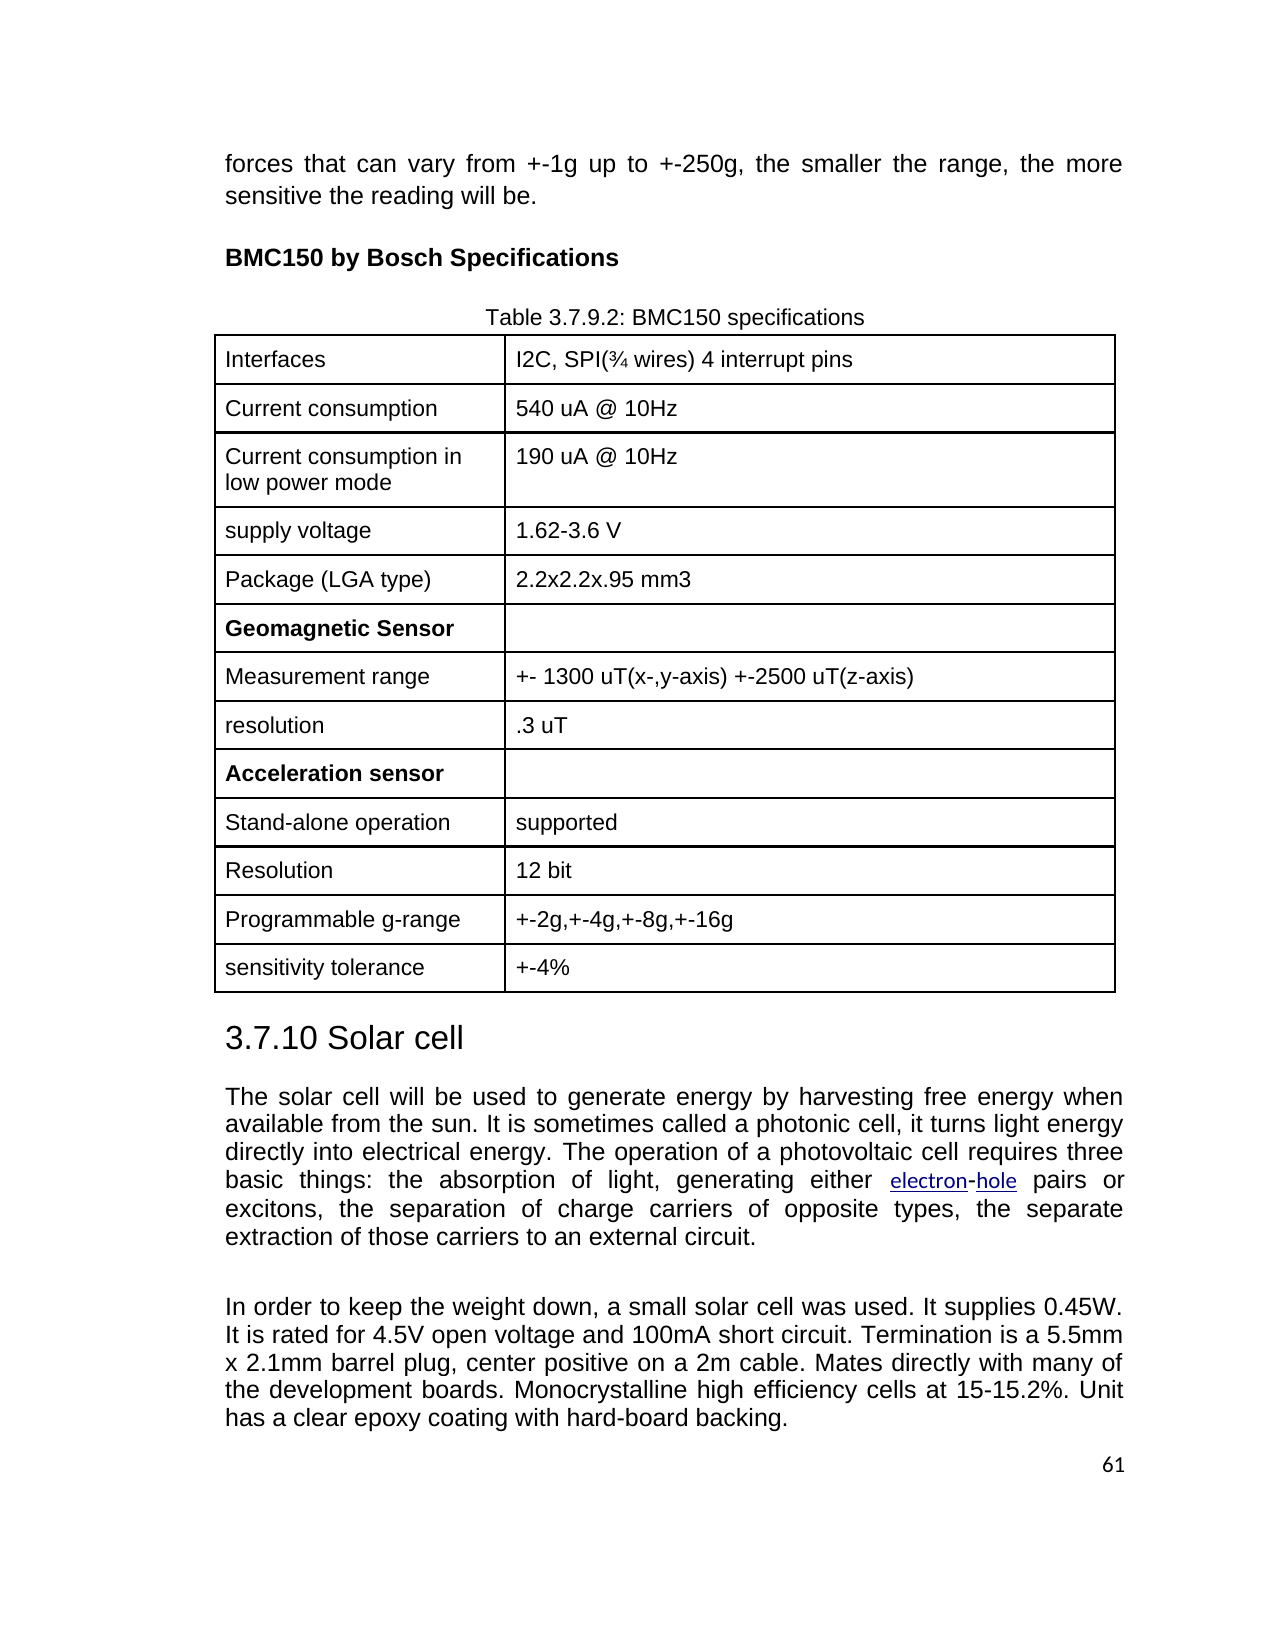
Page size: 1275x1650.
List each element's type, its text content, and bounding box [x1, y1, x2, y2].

text Table 3.7.9.2: BMC150 specifications [225, 305, 1125, 331]
table_cell 540 uA @ 10Hz [506, 385, 1114, 431]
table_cell Measurement range [216, 653, 504, 700]
table_cell supported [506, 799, 1114, 845]
table_cell +-4% [506, 945, 1114, 991]
table_cell supply voltage [216, 508, 504, 554]
table_cell 190 uA @ 10Hz [506, 434, 1114, 506]
table_cell [506, 750, 1114, 797]
table_header I2C, SPI(¾ wires) 4 interrupt pins [506, 336, 1114, 383]
table_cell Current consumption in low power mode [216, 434, 504, 506]
table_cell 1.62-3.6 V [506, 508, 1114, 554]
table_cell 12 bit [506, 848, 1114, 894]
table_cell Programmable g-range [216, 896, 504, 942]
table_cell +- 1300 uT(x-,y-axis) +-2500 uT(z-axis) [506, 653, 1114, 700]
table_cell .3 uT [506, 702, 1114, 748]
table_header Interfaces [216, 336, 504, 383]
text The solar cell will be used to generate energy by harvesting free energy when available from the sun. It is sometimes called a photonic cell, it turns light energy directly into electrical energy. The operation of a photovoltaic cell requires three basic things: the absorption of light, generating either electron-hole pairs or excitons, the separation of charge carriers of opposite types, the separate extraction of those carriers to an external circuit. [225, 1082, 1125, 1250]
table_cell resolution [216, 702, 504, 748]
table_cell Geomagnetic Sensor [216, 605, 504, 651]
table_cell Package (LGA type) [216, 556, 504, 603]
table_cell [506, 605, 1114, 651]
text 3.7.10 Solar cell [225, 1019, 1125, 1057]
text BMC150 by Bosch Specifications [225, 243, 1125, 271]
text forces that can vary from +-1g up to +-250g, the smaller the range, the more sensitive the reading will be. [225, 150, 1125, 210]
table_cell 2.2x2.2x.95 mm3 [506, 556, 1114, 603]
table_cell +-2g,+-4g,+-8g,+-16g [506, 896, 1114, 942]
table_cell Current consumption [216, 385, 504, 431]
table_cell Acceleration sensor [216, 750, 504, 797]
table_cell Resolution [216, 848, 504, 894]
table_cell Stand-alone operation [216, 799, 504, 845]
table_cell sensitivity tolerance [216, 945, 504, 991]
text In order to keep the weight down, a small solar cell was used. It supplies 0.45W. It is rated for 4.5V open voltage and 100mA short circuit. Termination is a 5.5mm x 2.1mm barrel plug, center positive on a 2m cable. Mates directly with many of the development boards. Monocrystalline high efficiency cells at 15-15.2%. Unit has a clear epoxy coating with hard-board backing. [225, 1293, 1125, 1432]
